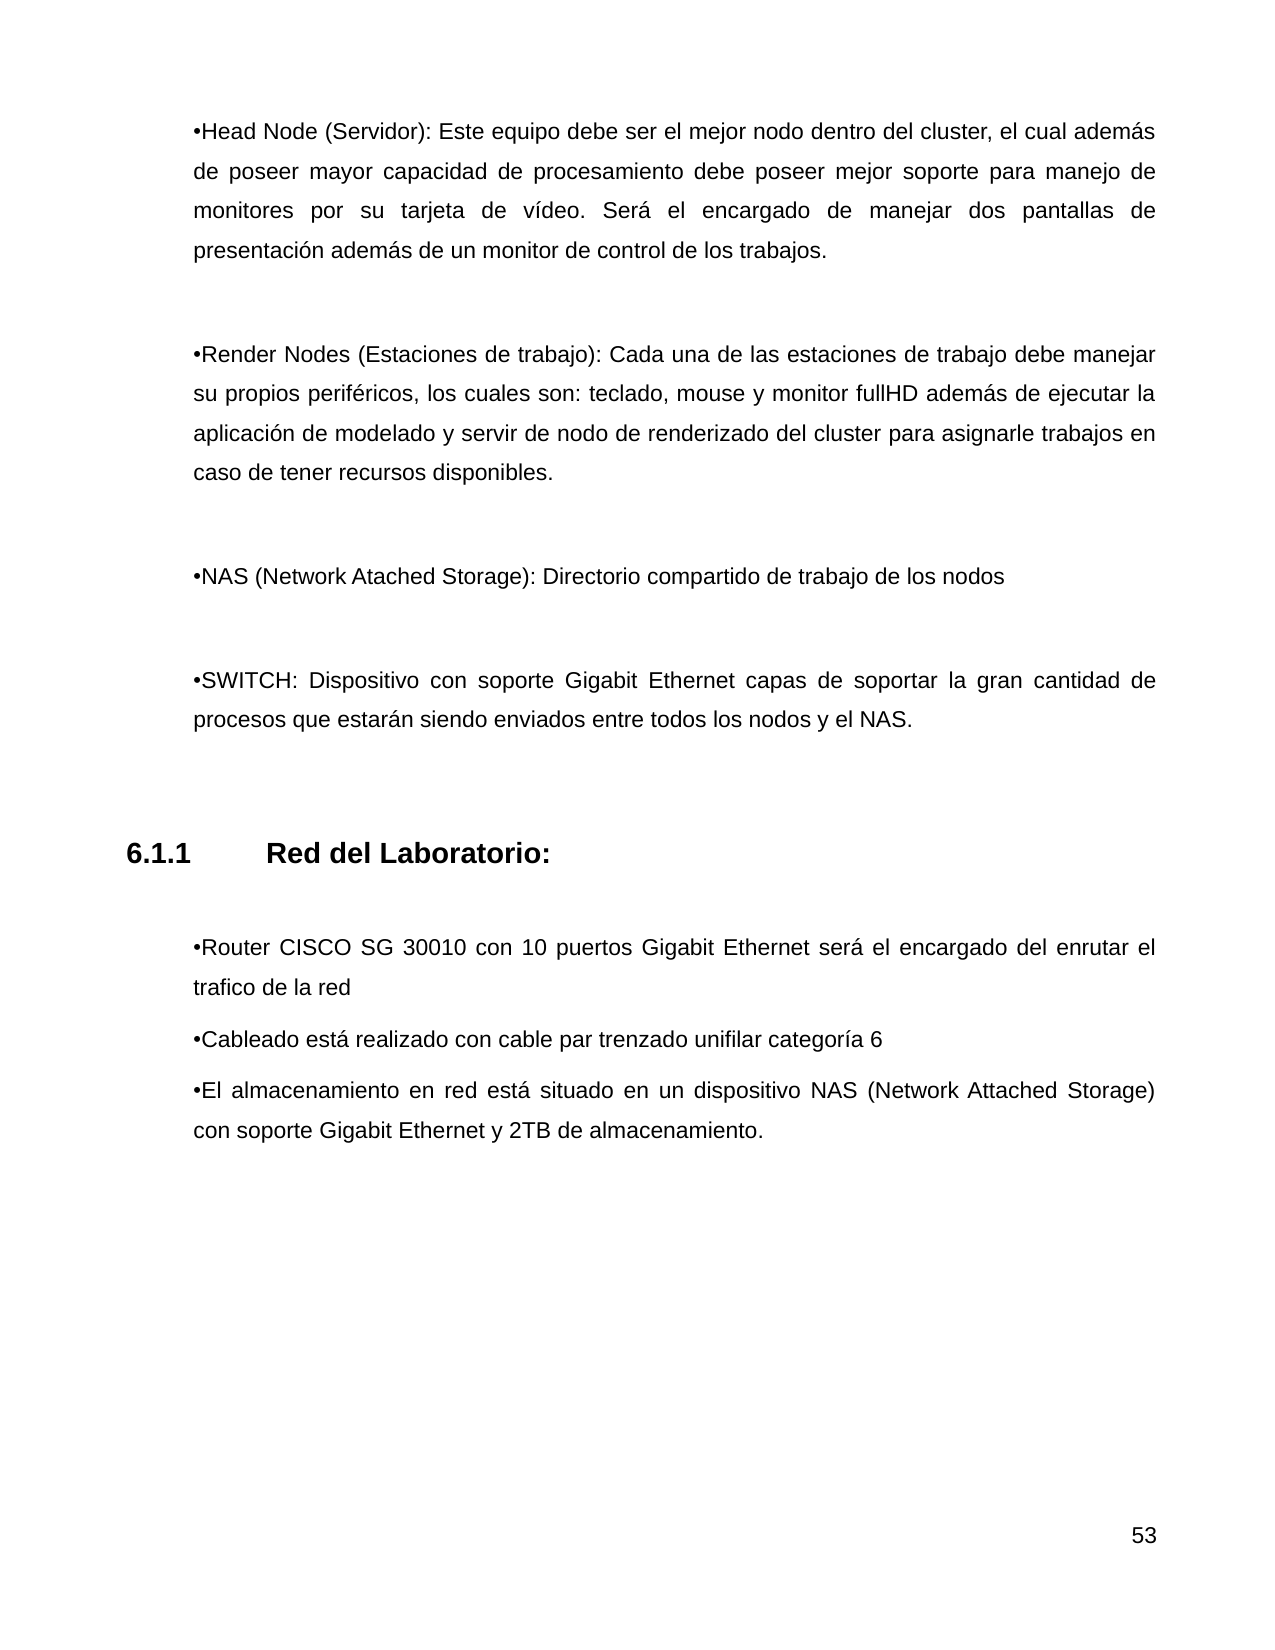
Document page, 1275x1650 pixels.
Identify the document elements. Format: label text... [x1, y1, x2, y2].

list El almacenamiento en red está situado en un dispositivo NAS (Network Attached Storage) con soporte Gigabit Ethernet y 2TB de almacenamiento. [193, 1077, 1157, 1143]
list Router CISCO SG 30010 con 10 puertos Gigabit Ethernet será el encargado del enrutar el trafico de la red [193, 934, 1157, 1000]
list SWITCH: Dispositivo con soporte Gigabit Ethernet capas de soportar la gran cantidad de procesos que estarán siendo enviados entre todos los nodos y el NAS. [193, 667, 1157, 733]
list Render Nodes (Estaciones de trabajo): Cada una de las estaciones de trabajo debe manejar su propios periféricos, los cuales son: teclado, mouse y monitor fullHD además de ejecutar la aplicación de modelado y servir de nodo de renderizado del cluster para asignarle trabajos en caso de tener recursos disponibles. [193, 341, 1157, 485]
subtitle Red del Laboratorio: [118, 836, 1157, 869]
list NAS (Network Atached Storage): Directorio compartido de trabajo de los nodos [193, 563, 1157, 589]
list Cableado está realizado con cable par trenzado unifilar categoría 6 [193, 1026, 1157, 1052]
list Head Node (Servidor): Este equipo debe ser el mejor nodo dentro del cluster, el cual además de poseer mayor capacidad de procesamiento debe poseer mejor soporte para manejo de monitores por su tarjeta de vídeo. Será el encargado de manejar dos pantallas de presentación además de un monitor de control de los trabajos. [193, 118, 1157, 263]
